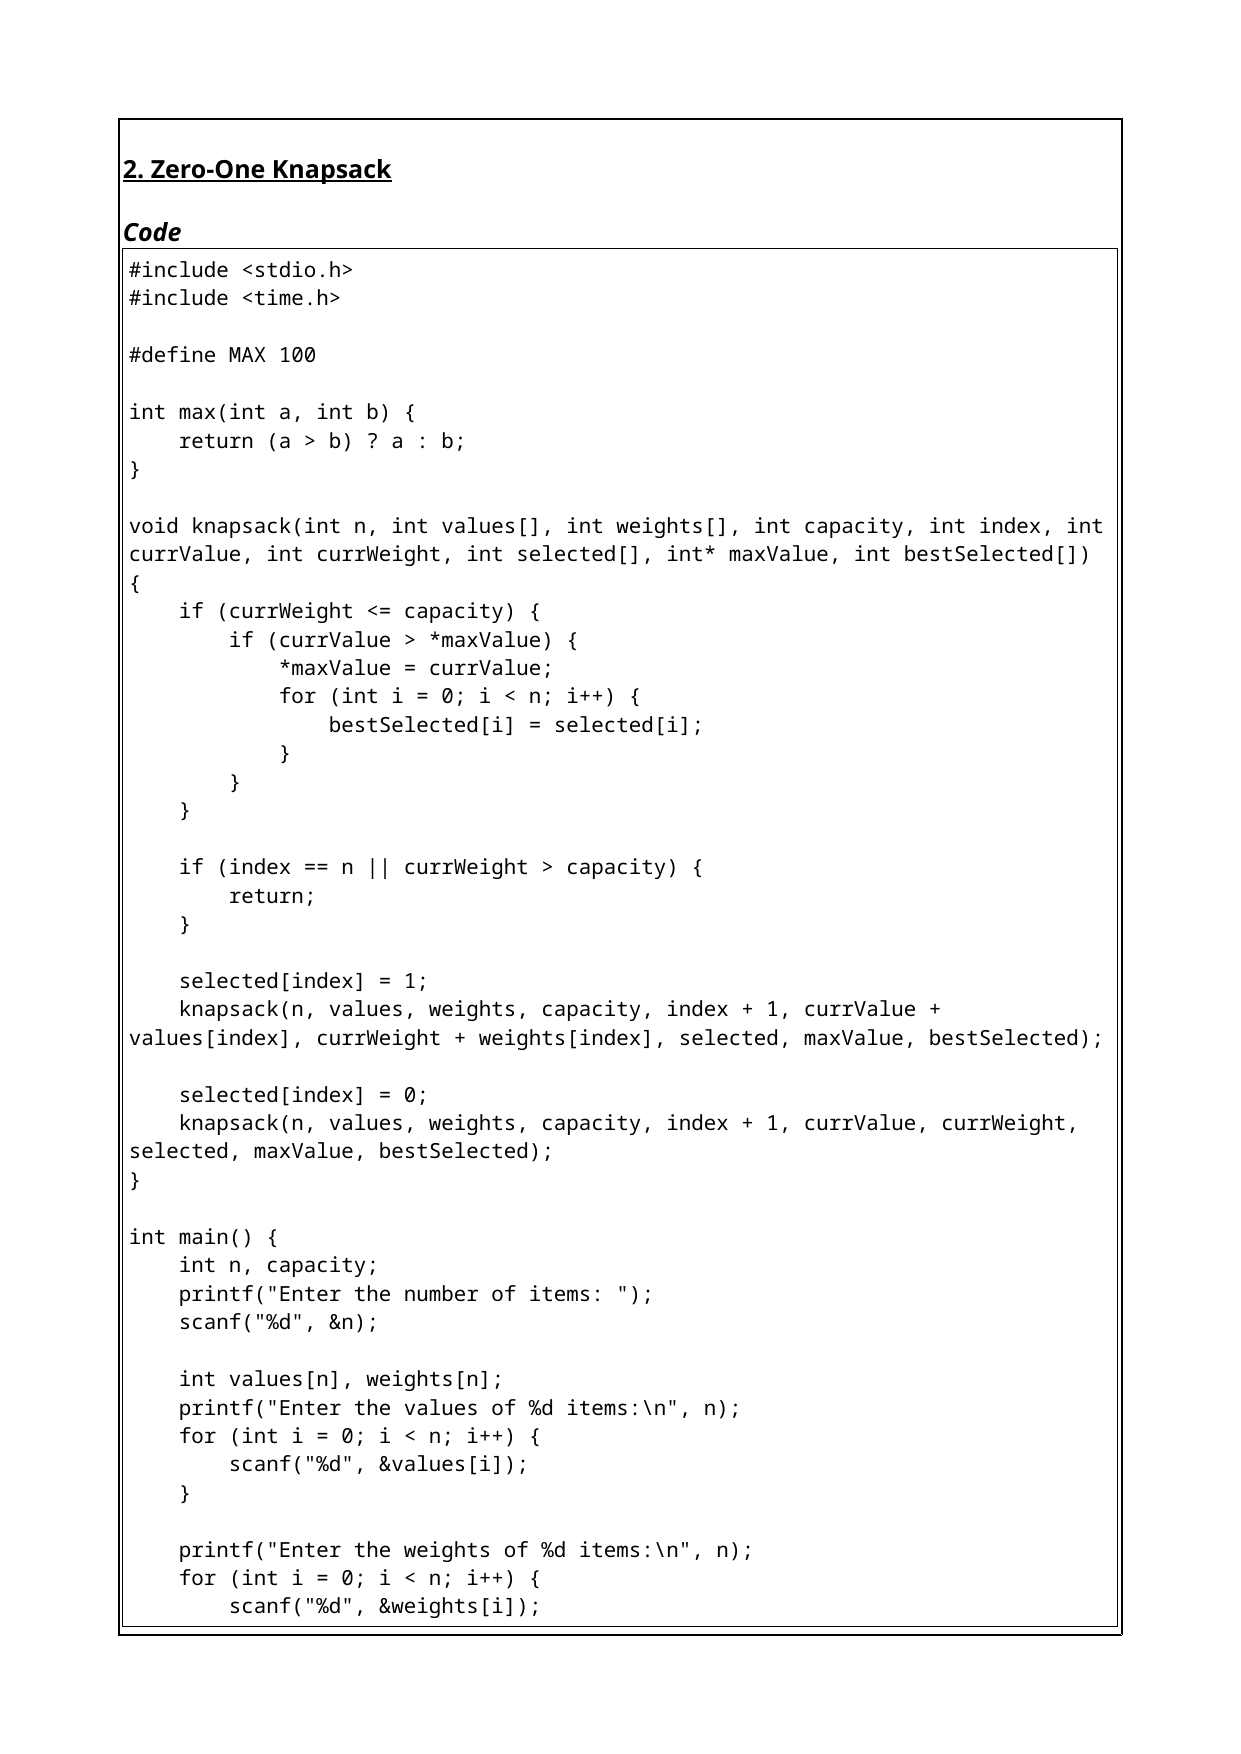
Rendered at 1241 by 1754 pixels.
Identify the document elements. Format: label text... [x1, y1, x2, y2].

table_header #include <stdio.h> #include <time.h> #define MAX 100 int max(int a, int b) { return (a > b) ? a : b; } void knapsack(int n, int values[], int weights[], int capacity, int index, int currValue, int currWeight, int selected[], int* maxValue, int bestSelected[]) { if (currWeight <= capacity) { if (currValue > *maxValue) { *maxValue = currValue; for (int i = 0; i < n; i++) { bestSelected[i] = selected[i]; } } } if (index == n || currWeight > capacity) { return; } selected[index] = 1; knapsack(n, values, weights, capacity, index + 1, currValue + values[index], currWeight + weights[index], selected, maxValue, bestSelected); selected[index] = 0; knapsack(n, values, weights, capacity, index + 1, currValue, currWeight, selected, maxValue, bestSelected); } int main() { int n, capacity; printf("Enter the number of items: "); scanf("%d", &n); int values[n], weights[n]; printf("Enter the values of %d items:\n", n); for (int i = 0; i < n; i++) { scanf("%d", &values[i]); } printf("Enter the weights of %d items:\n", n); for (int i = 0; i < n; i++) { scanf("%d", &weights[i]); [123, 249, 1117, 1626]
text 2. Zero-One Knapsack [123, 151, 1118, 186]
text Code [123, 214, 1118, 248]
